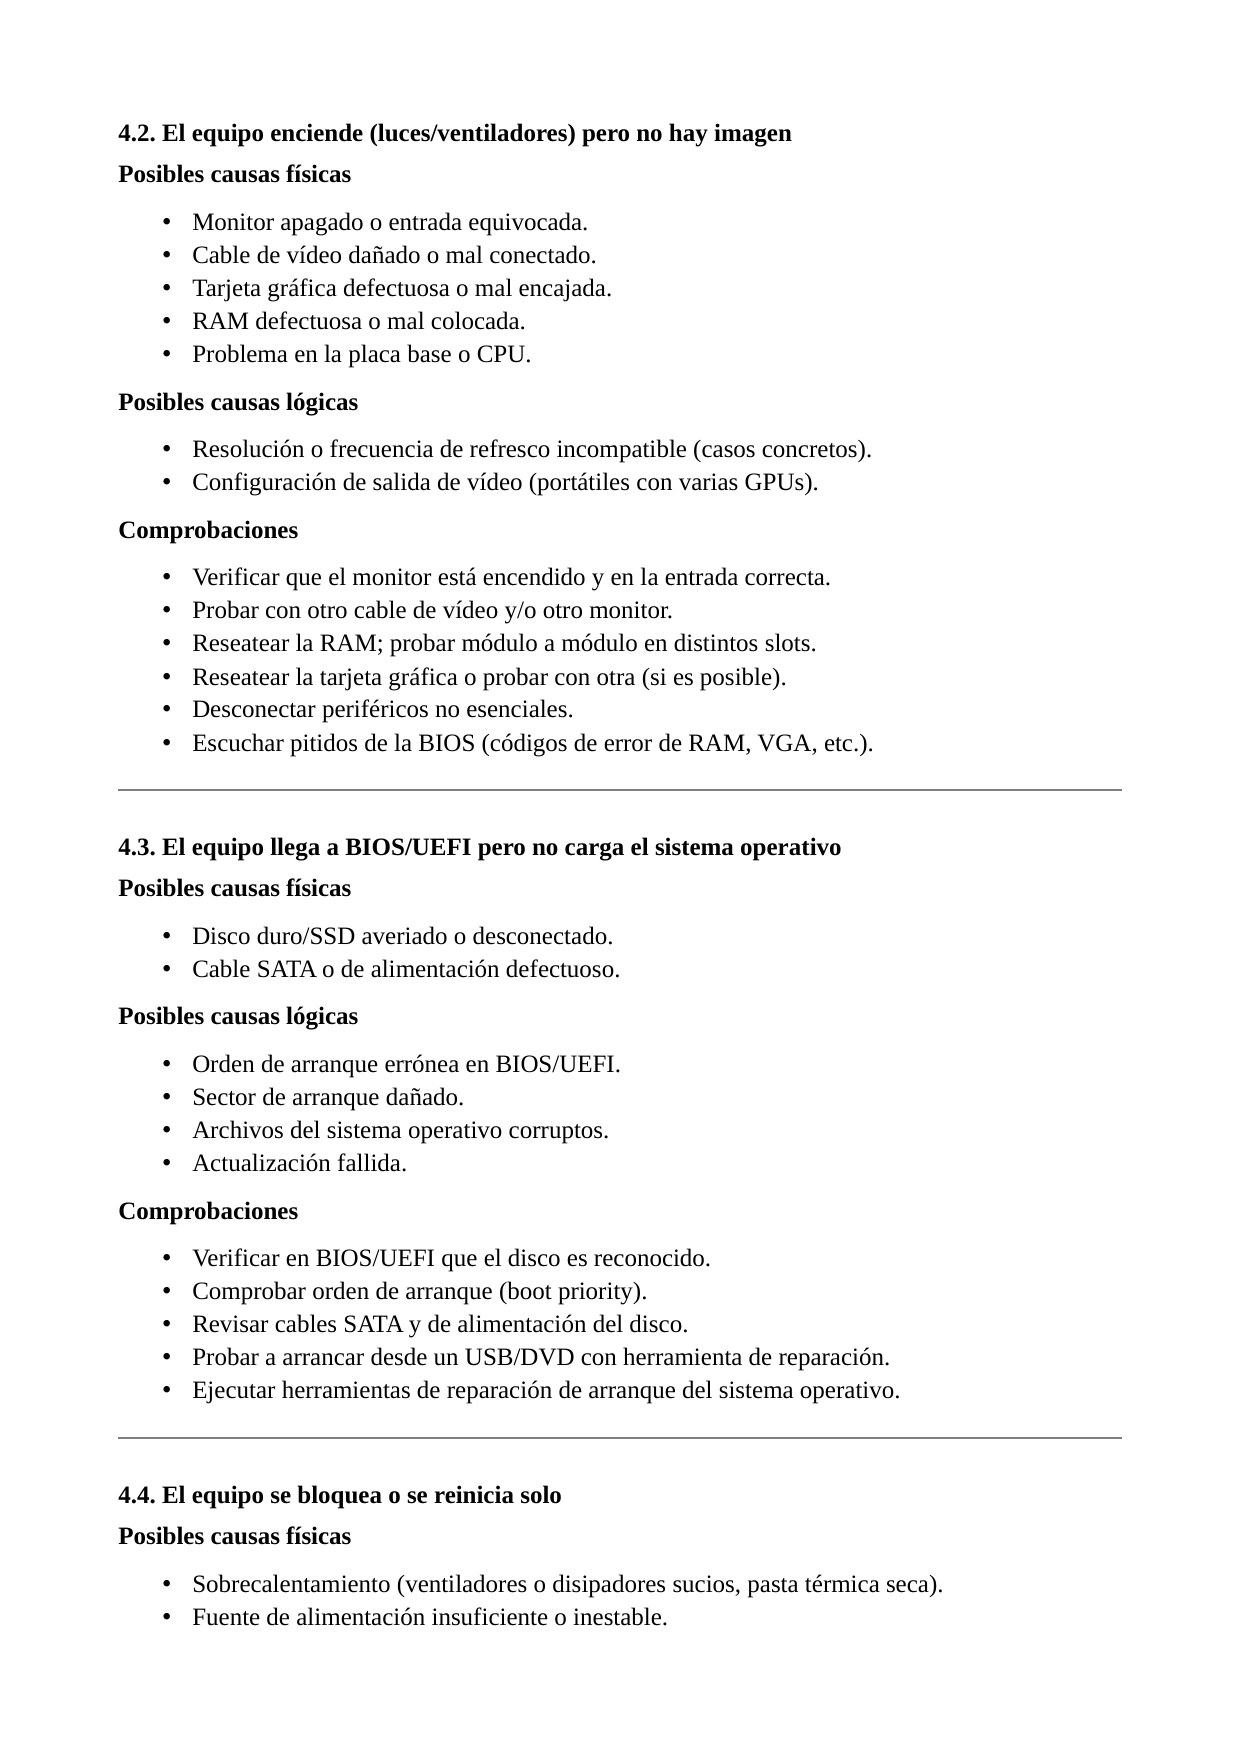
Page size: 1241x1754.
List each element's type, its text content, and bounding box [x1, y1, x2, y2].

list Desconectar periféricos no esenciales. [162, 694, 1122, 723]
list Tarjeta gráfica defectuosa o mal encajada. [162, 273, 1122, 302]
list Archivos del sistema operativo corruptos. [162, 1115, 1122, 1144]
list Verificar en BIOS/UEFI que el disco es reconocido. [162, 1243, 1122, 1272]
list Problema en la placa base o CPU. [162, 339, 1122, 368]
list Cable de vídeo dañado o mal conectado. [162, 240, 1122, 269]
text Posibles causas físicas [118, 159, 1122, 188]
list Sobrecalentamiento (ventiladores o disipadores sucios, pasta térmica seca). [162, 1569, 1122, 1597]
list RAM defectuosa o mal colocada. [162, 306, 1122, 335]
list Cable SATA o de alimentación defectuoso. [162, 954, 1122, 983]
list Probar a arrancar desde un USB/DVD con herramienta de reparación. [162, 1342, 1122, 1371]
subtitle 4.2. El equipo enciende (luces/ventiladores) pero no hay imagen [118, 118, 1122, 147]
list Comprobar orden de arranque (boot priority). [162, 1276, 1122, 1305]
list Revisar cables SATA y de alimentación del disco. [162, 1309, 1122, 1338]
subtitle 4.4. El equipo se bloquea o se reinicia solo [118, 1480, 1122, 1508]
list Reseatear la RAM; probar módulo a módulo en distintos slots. [162, 628, 1122, 657]
list Orden de arranque errónea en BIOS/UEFI. [162, 1049, 1122, 1078]
list Verificar que el monitor está encendido y en la entrada correcta. [162, 562, 1122, 591]
list Configuración de salida de vídeo (portátiles con varias GPUs). [162, 467, 1122, 496]
list Fuente de alimentación insuficiente o inestable. [162, 1602, 1122, 1630]
text Posibles causas físicas [118, 873, 1122, 902]
text Posibles causas lógicas [118, 387, 1122, 415]
list Disco duro/SSD averiado o desconectado. [162, 921, 1122, 949]
list Ejecutar herramientas de reparación de arranque del sistema operativo. [162, 1375, 1122, 1404]
list Probar con otro cable de vídeo y/o otro monitor. [162, 596, 1122, 624]
text Comprobaciones [118, 1196, 1122, 1224]
list Sector de arranque dañado. [162, 1082, 1122, 1111]
subtitle 4.3. El equipo llega a BIOS/UEFI pero no carga el sistema operativo [118, 832, 1122, 861]
list Actualización fallida. [162, 1148, 1122, 1177]
text Posibles causas físicas [118, 1521, 1122, 1550]
list Reseatear la tarjeta gráfica o probar con otra (si es posible). [162, 662, 1122, 690]
text Comprobaciones [118, 515, 1122, 544]
list Resolución o frecuencia de refresco incompatible (casos concretos). [162, 434, 1122, 463]
list Escuchar pitidos de la BIOS (códigos de error de RAM, VGA, etc.). [162, 728, 1122, 756]
text Posibles causas lógicas [118, 1001, 1122, 1030]
list Monitor apagado o entrada equivocada. [162, 207, 1122, 236]
